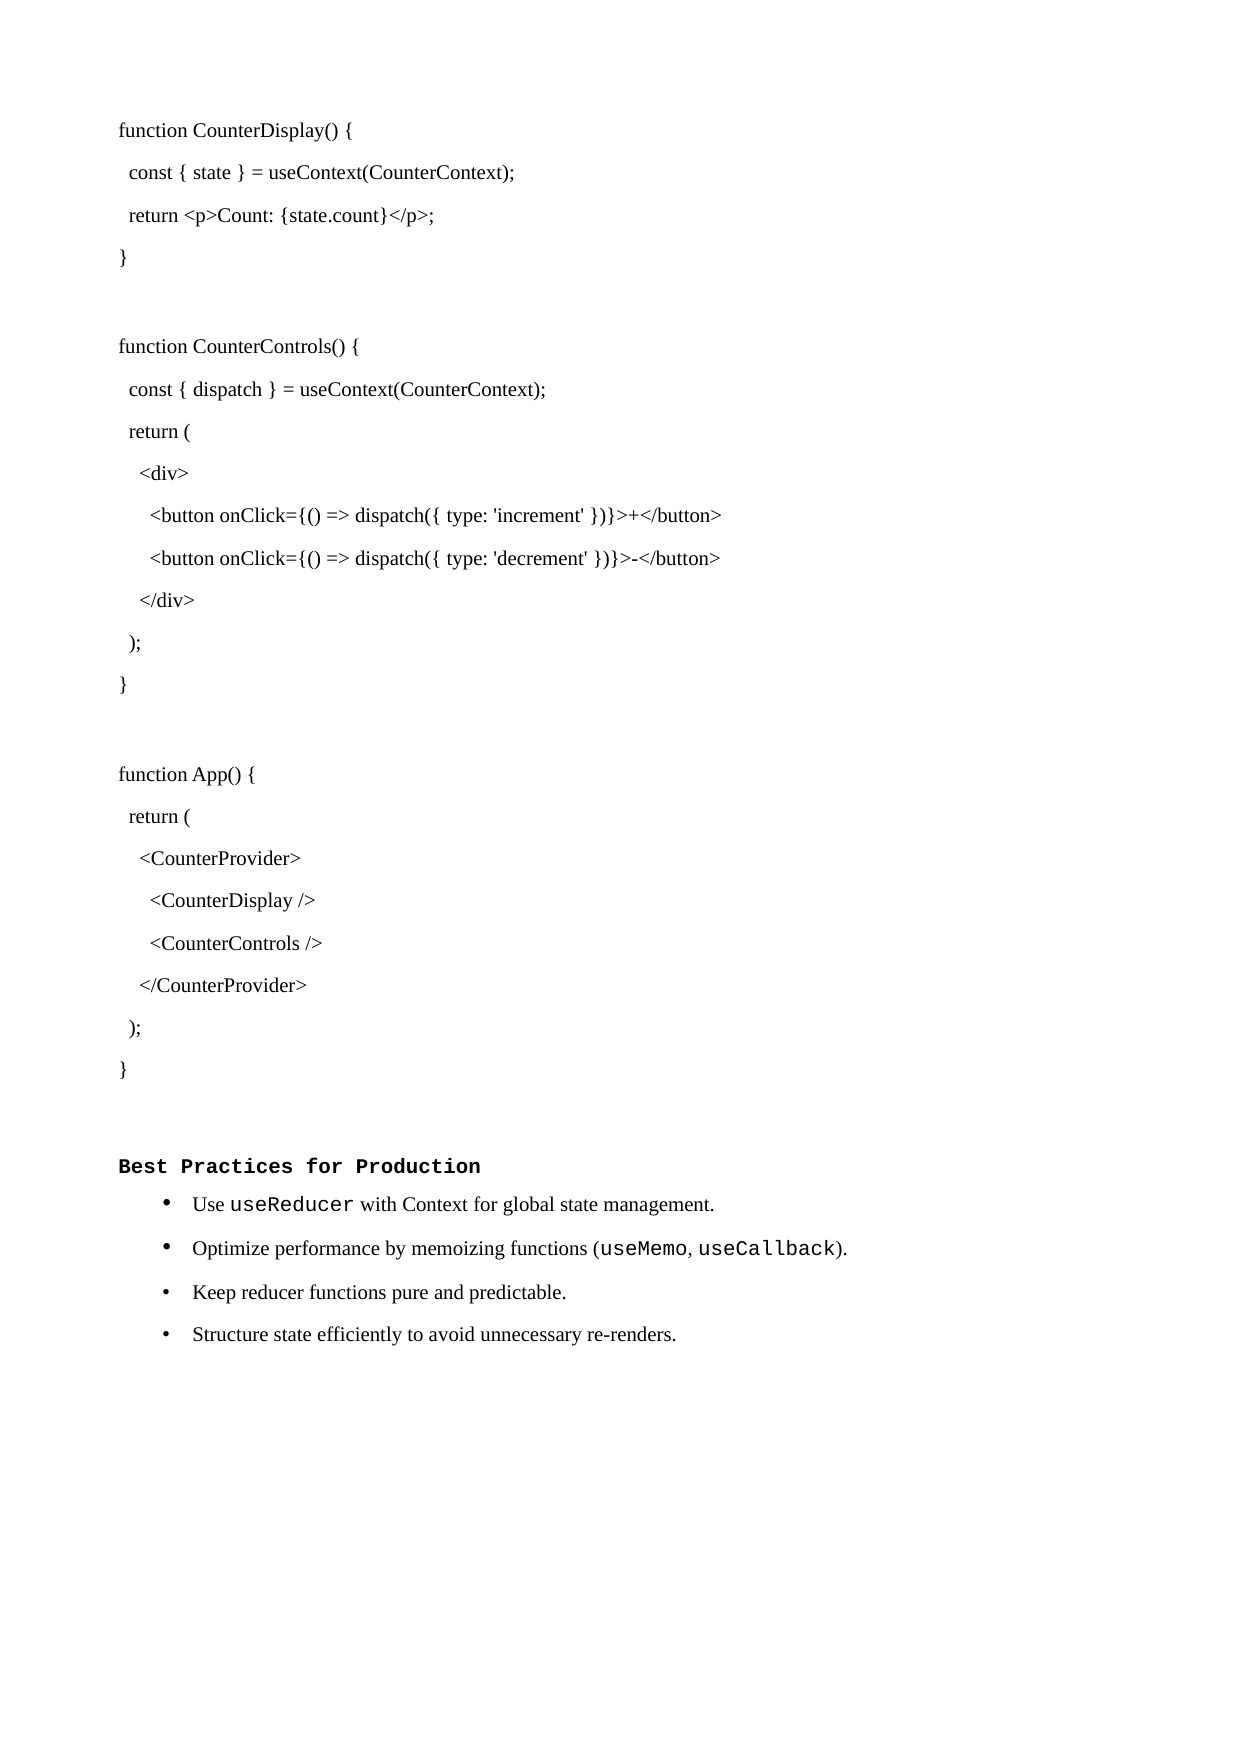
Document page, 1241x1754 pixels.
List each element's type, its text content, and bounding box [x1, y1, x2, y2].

text <CounterDisplay /> [118, 888, 1122, 912]
text ); [118, 1015, 1122, 1039]
text return ( [118, 804, 1122, 828]
text function App() { [118, 762, 1122, 786]
list Keep reducer functions pure and predictable. [162, 1280, 1122, 1304]
text <CounterControls /> [118, 931, 1122, 954]
text } [118, 245, 1122, 269]
text </div> [118, 588, 1122, 612]
text return <p>Count: {state.count}</p>; [118, 202, 1122, 227]
text ); [118, 630, 1122, 654]
subtitle Best Practices for Production [118, 1156, 1122, 1179]
text function CounterDisplay() { [118, 118, 1122, 142]
text <div> [118, 461, 1122, 485]
text <button onClick={() => dispatch({ type: 'increment' })}>+</button> [118, 503, 1122, 527]
text <button onClick={() => dispatch({ type: 'decrement' })}>-</button> [118, 545, 1122, 569]
text </CounterProvider> [118, 973, 1122, 997]
text function CounterControls() { [118, 334, 1122, 358]
list Use useReducer with Context for global state management. [162, 1192, 1122, 1217]
text } [118, 672, 1122, 696]
text return ( [118, 419, 1122, 443]
list Structure state efficiently to avoid unnecessary re-renders. [162, 1322, 1122, 1346]
text const { dispatch } = useContext(CounterContext); [118, 377, 1122, 401]
list Optimize performance by memoizing functions (useMemo, useCallback). [162, 1236, 1122, 1262]
text <CounterProvider> [118, 846, 1122, 870]
text } [118, 1057, 1122, 1081]
text const { state } = useContext(CounterContext); [118, 160, 1122, 184]
